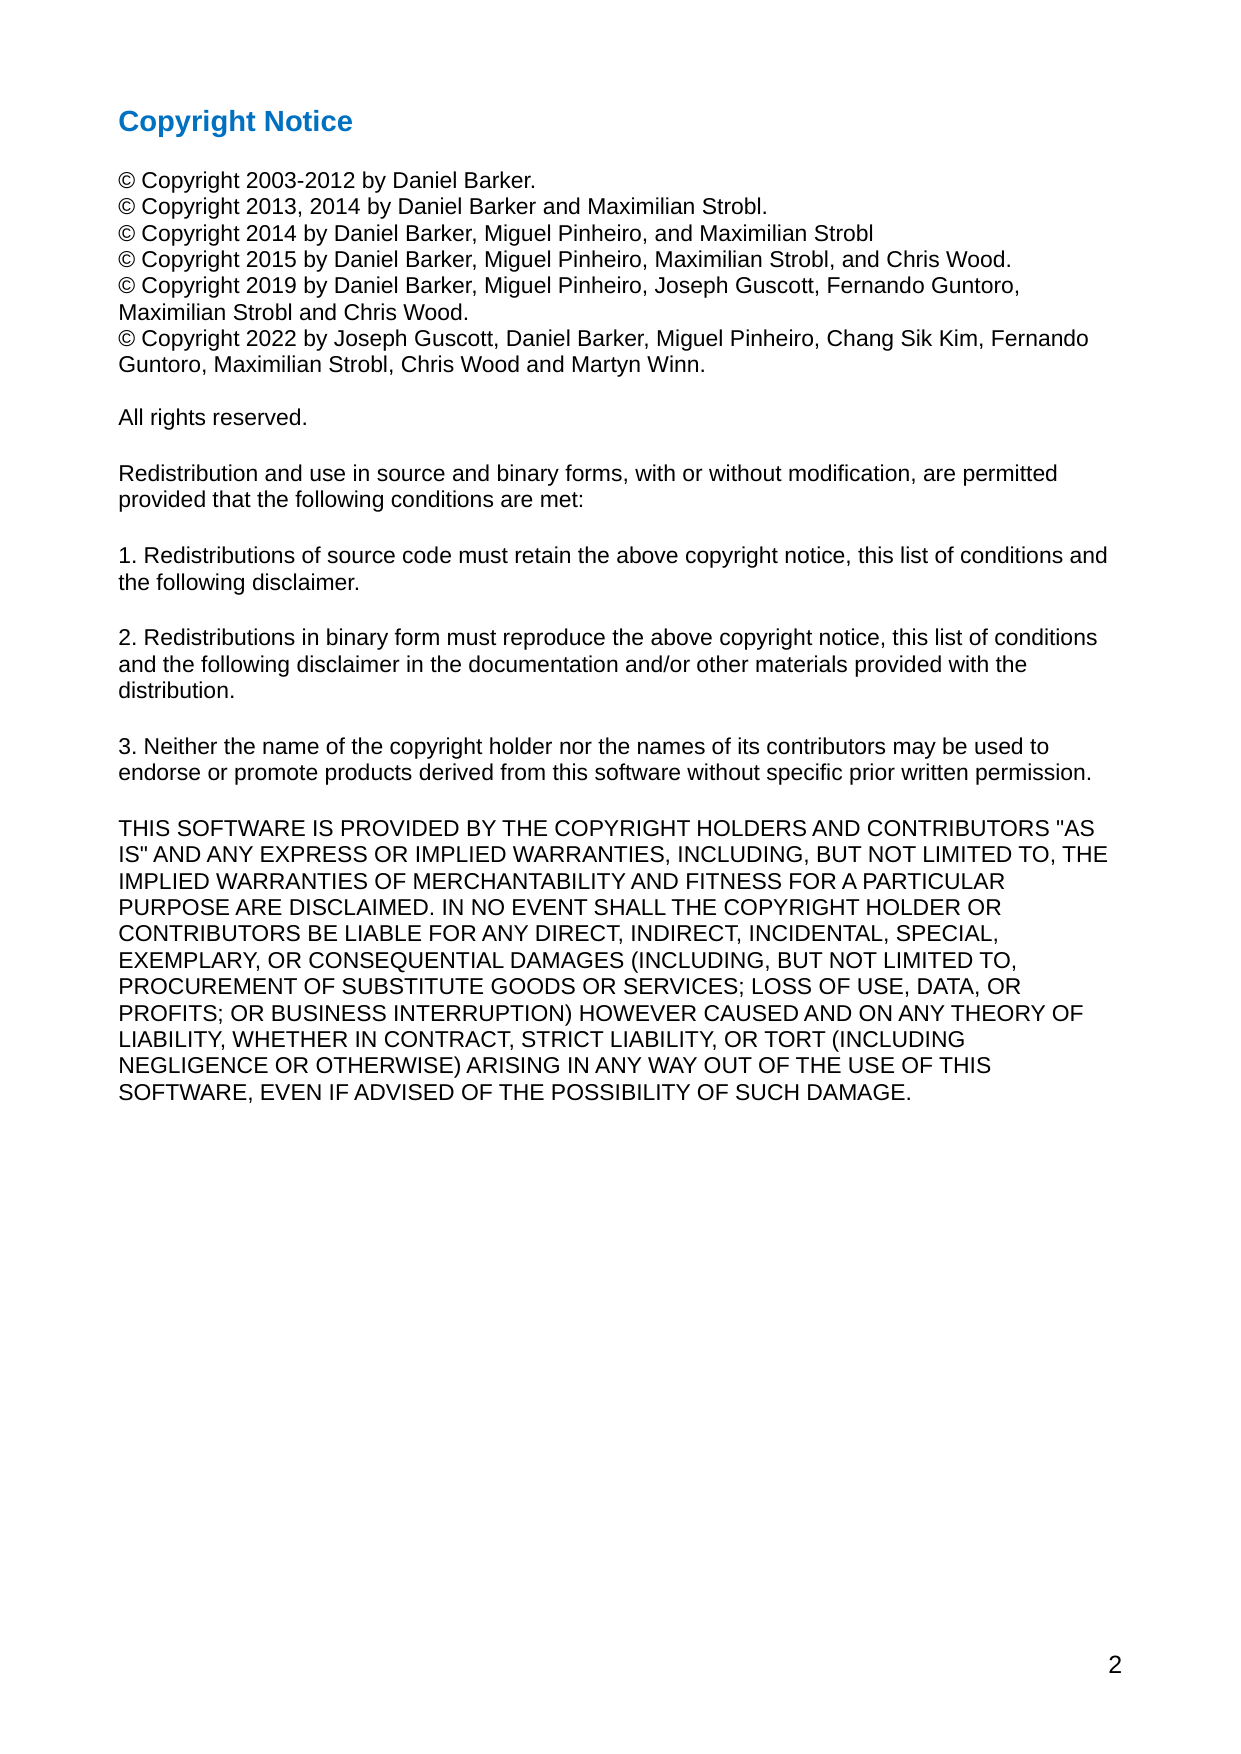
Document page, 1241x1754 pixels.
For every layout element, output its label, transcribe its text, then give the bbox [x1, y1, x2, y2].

text 2. Redistributions in binary form must reproduce the above copyright notice, this list of conditions and the following disclaimer in the documentation and/or other materials provided with the distribution. [118, 624, 1122, 703]
subtitle Copyright Notice [118, 104, 1122, 138]
text © Copyright 2003-2012 by Daniel Barker. © Copyright 2013, 2014 by Daniel Barker and Maximilian Strobl. © Copyright 2014 by Daniel Barker, Miguel Pinheiro, and Maximilian Strobl © Copyright 2015 by Daniel Barker, Miguel Pinheiro, Maximilian Strobl, and Chris Wood. © Copyright 2019 by Daniel Barker, Miguel Pinheiro, Joseph Guscott, Fernando Guntoro, Maximilian Strobl and Chris Wood. © Copyright 2022 by Joseph Guscott, Daniel Barker, Miguel Pinheiro, Chang Sik Kim, Fernando Guntoro, Maximilian Strobl, Chris Wood and Martyn Winn. All rights reserved. [118, 167, 1122, 430]
text 3. Neither the name of the copyright holder nor the names of its contributors may be used to endorse or promote products derived from this software without specific prior written permission. [118, 733, 1122, 786]
text 1. Redistributions of source code must retain the above copyright notice, this list of conditions and the following disclaimer. [118, 542, 1122, 595]
text Redistribution and use in source and binary forms, with or without modification, are permitted provided that the following conditions are met: [118, 460, 1122, 513]
text THIS SOFTWARE IS PROVIDED BY THE COPYRIGHT HOLDERS AND CONTRIBUTORS "AS IS" AND ANY EXPRESS OR IMPLIED WARRANTIES, INCLUDING, BUT NOT LIMITED TO, THE IMPLIED WARRANTIES OF MERCHANTABILITY AND FITNESS FOR A PARTICULAR PURPOSE ARE DISCLAIMED. IN NO EVENT SHALL THE COPYRIGHT HOLDER OR CONTRIBUTORS BE LIABLE FOR ANY DIRECT, INDIRECT, INCIDENTAL, SPECIAL, EXEMPLARY, OR CONSEQUENTIAL DAMAGES (INCLUDING, BUT NOT LIMITED TO, PROCUREMENT OF SUBSTITUTE GOODS OR SERVICES; LOSS OF USE, DATA, OR PROFITS; OR BUSINESS INTERRUPTION) HOWEVER CAUSED AND ON ANY THEORY OF LIABILITY, WHETHER IN CONTRACT, STRICT LIABILITY, OR TORT (INCLUDING NEGLIGENCE OR OTHERWISE) ARISING IN ANY WAY OUT OF THE USE OF THIS SOFTWARE, EVEN IF ADVISED OF THE POSSIBILITY OF SUCH DAMAGE. [118, 815, 1122, 1105]
